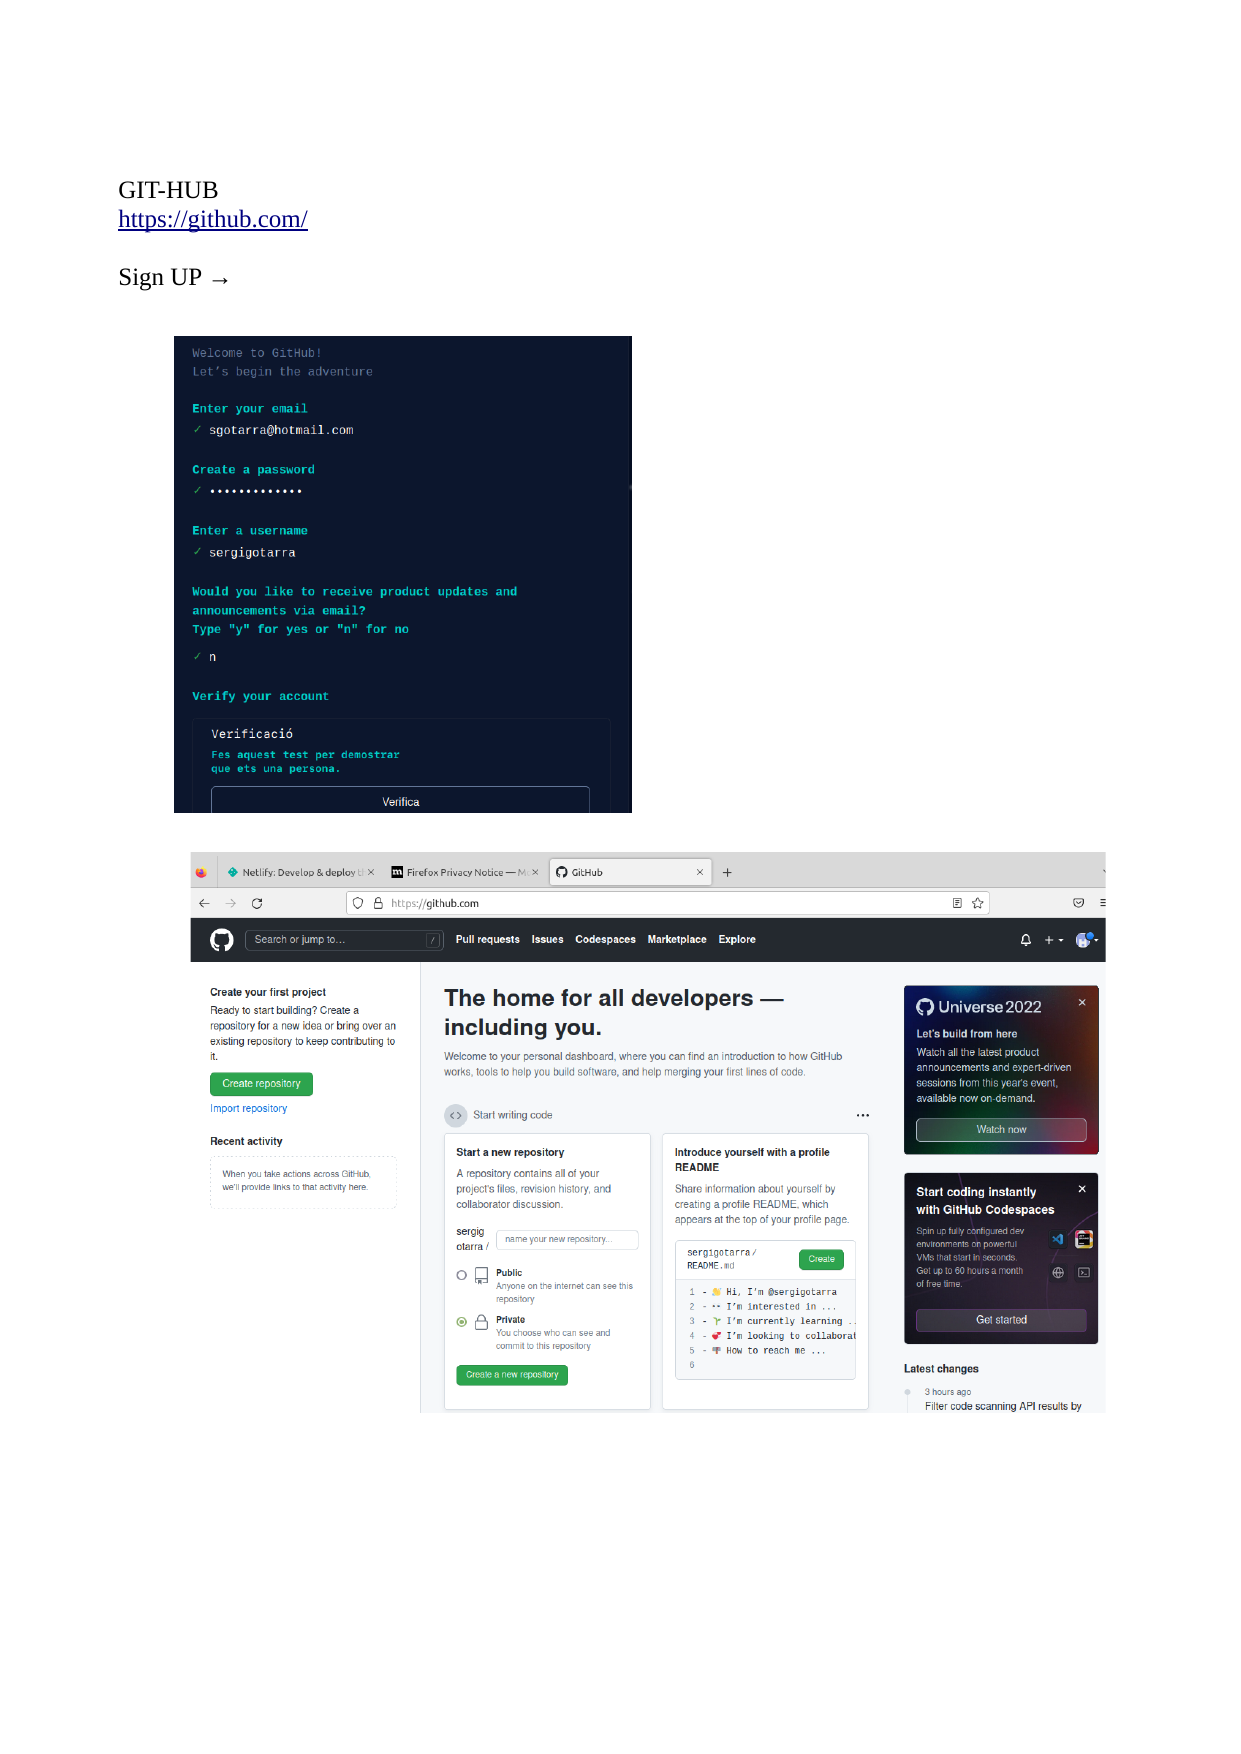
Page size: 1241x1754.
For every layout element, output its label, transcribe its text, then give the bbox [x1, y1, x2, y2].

picture [190, 852, 1106, 1413]
text https://github.com/ [118, 204, 1122, 233]
picture [174, 336, 632, 813]
text Sign UP → [118, 262, 1122, 291]
text GIT-HUB [118, 176, 1122, 204]
